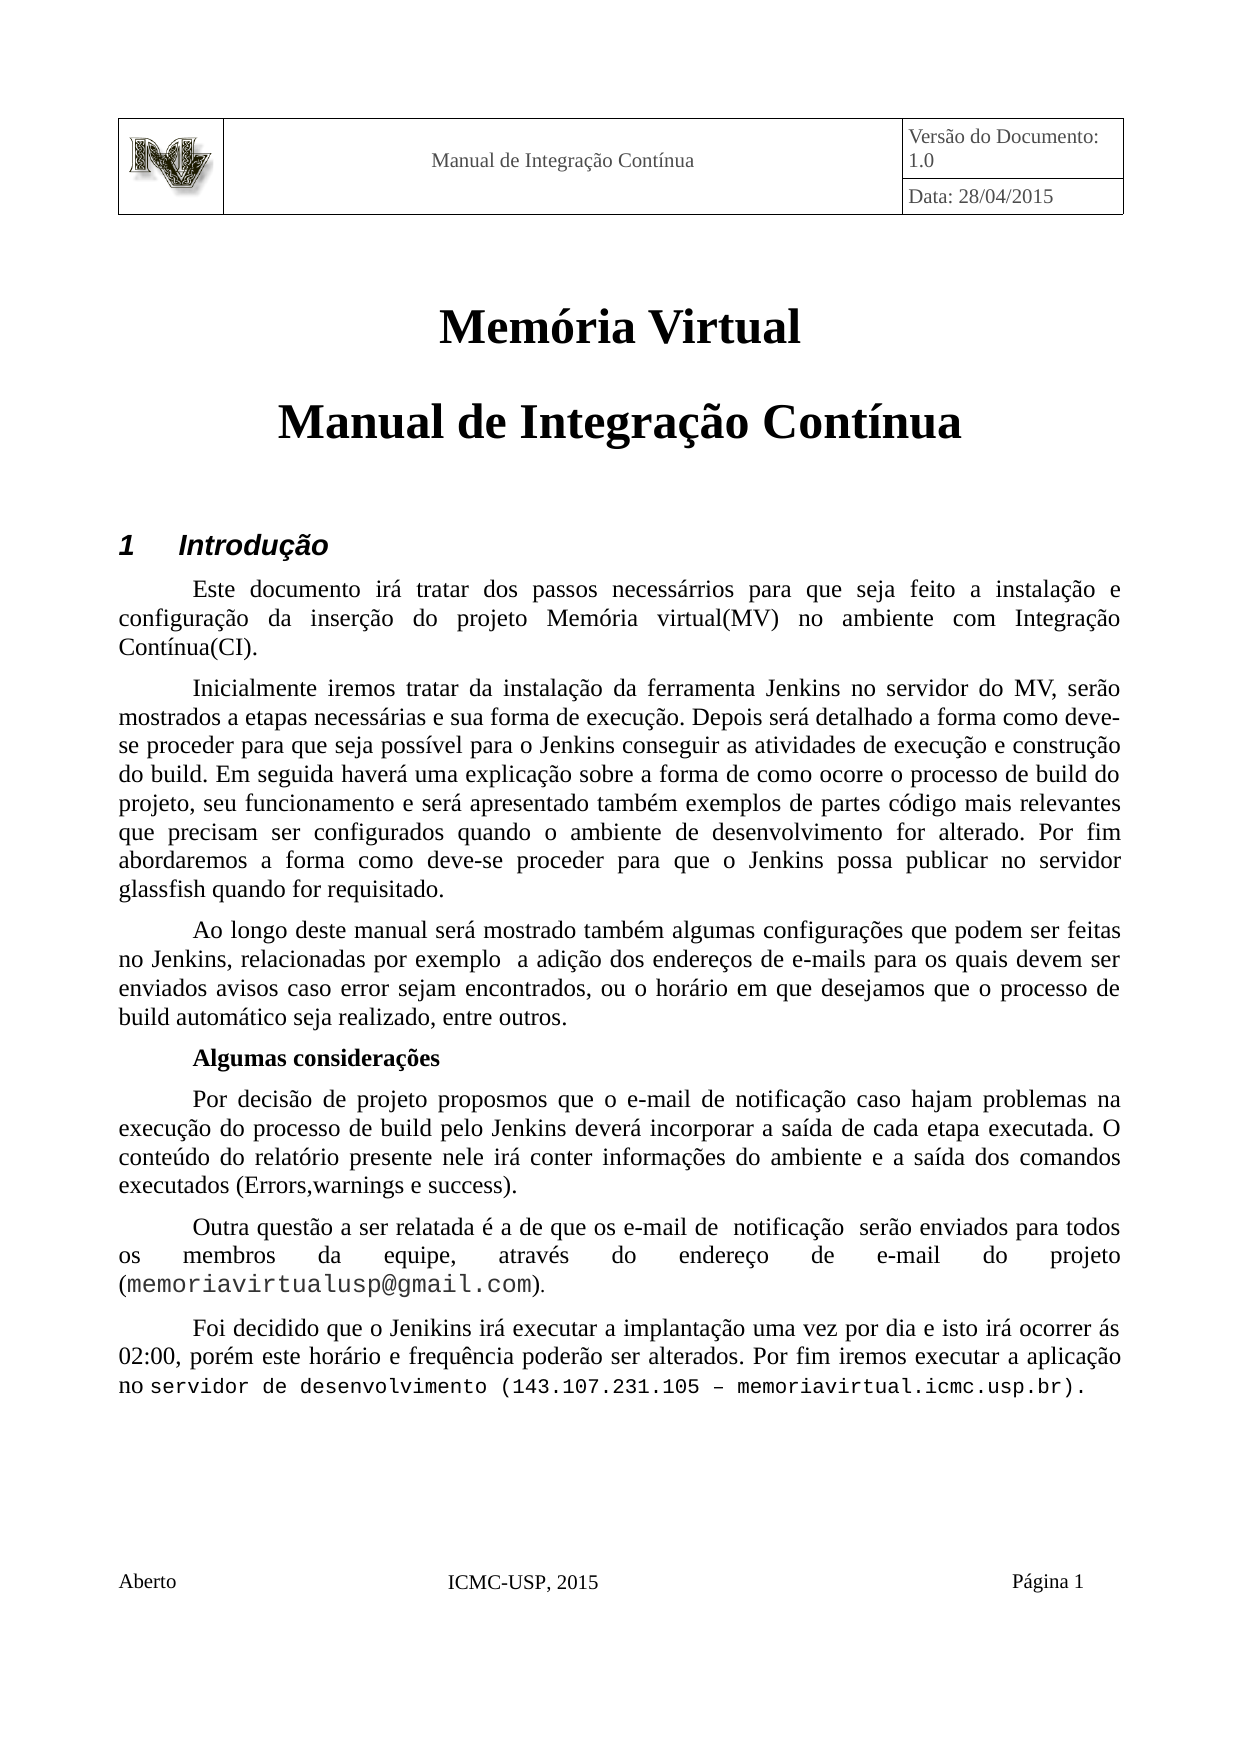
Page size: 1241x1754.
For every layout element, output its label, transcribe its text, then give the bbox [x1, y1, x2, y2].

subtitle Manual de Integração Contínua [118, 392, 1122, 449]
subtitle Introdução [118, 528, 1122, 562]
text Outra questão a ser relatada é a de que os e-mail de notificação serão enviados para todos os membros da equipe, através do endereço de e-mail do projeto (memoriavirtualusp@gmail.com). [118, 1212, 1122, 1300]
text Por decisão de projeto proposmos que o e-mail de notificação caso hajam problemas na execução do processo de build pelo Jenkins deverá incorporar a saída de cada etapa executada. O conteúdo do relatório presente nele irá conter informações do ambiente e a saída dos comandos executados (Errors,warnings e success). [118, 1084, 1122, 1199]
picture [124, 125, 214, 200]
text Algumas considerações [118, 1043, 1122, 1072]
text Este documento irá tratar dos passos necessárrios para que seja feito a instalação e configuração da inserção do projeto Memória virtual(MV) no ambiente com Integração Contínua(CI). [118, 574, 1122, 661]
subtitle Memória Virtual [118, 297, 1122, 354]
text Ao longo deste manual será mostrado também algumas configurações que podem ser feitas no Jenkins, relacionadas por exemplo a adição dos endereços de e-mails para os quais devem ser enviados avisos caso error sejam encontrados, ou o horário em que desejamos que o processo de build automático seja realizado, entre outros. [118, 916, 1122, 1031]
text Foi decidido que o Jenikins irá executar a implantação uma vez por dia e isto irá ocorrer ás 02:00, porém este horário e frequência poderão ser alterados. Por fim iremos executar a aplicação no servidor de desenvolvimento (143.107.231.105 – memoriavirtual.icmc.usp.br). [118, 1313, 1122, 1400]
text Inicialmente iremos tratar da instalação da ferramenta Jenkins no servidor do MV, serão mostrados a etapas necessárias e sua forma de execução. Depois será detalhado a forma como deve-se proceder para que seja possível para o Jenkins conseguir as atividades de execução e construção do build. Em seguida haverá uma explicação sobre a forma de como ocorre o processo de build do projeto, seu funcionamento e será apresentado também exemplos de partes código mais relevantes que precisam ser configurados quando o ambiente de desenvolvimento for alterado. Por fim abordaremos a forma como deve-se proceder para que o Jenkins possa publicar no servidor glassfish quando for requisitado. [118, 673, 1122, 903]
